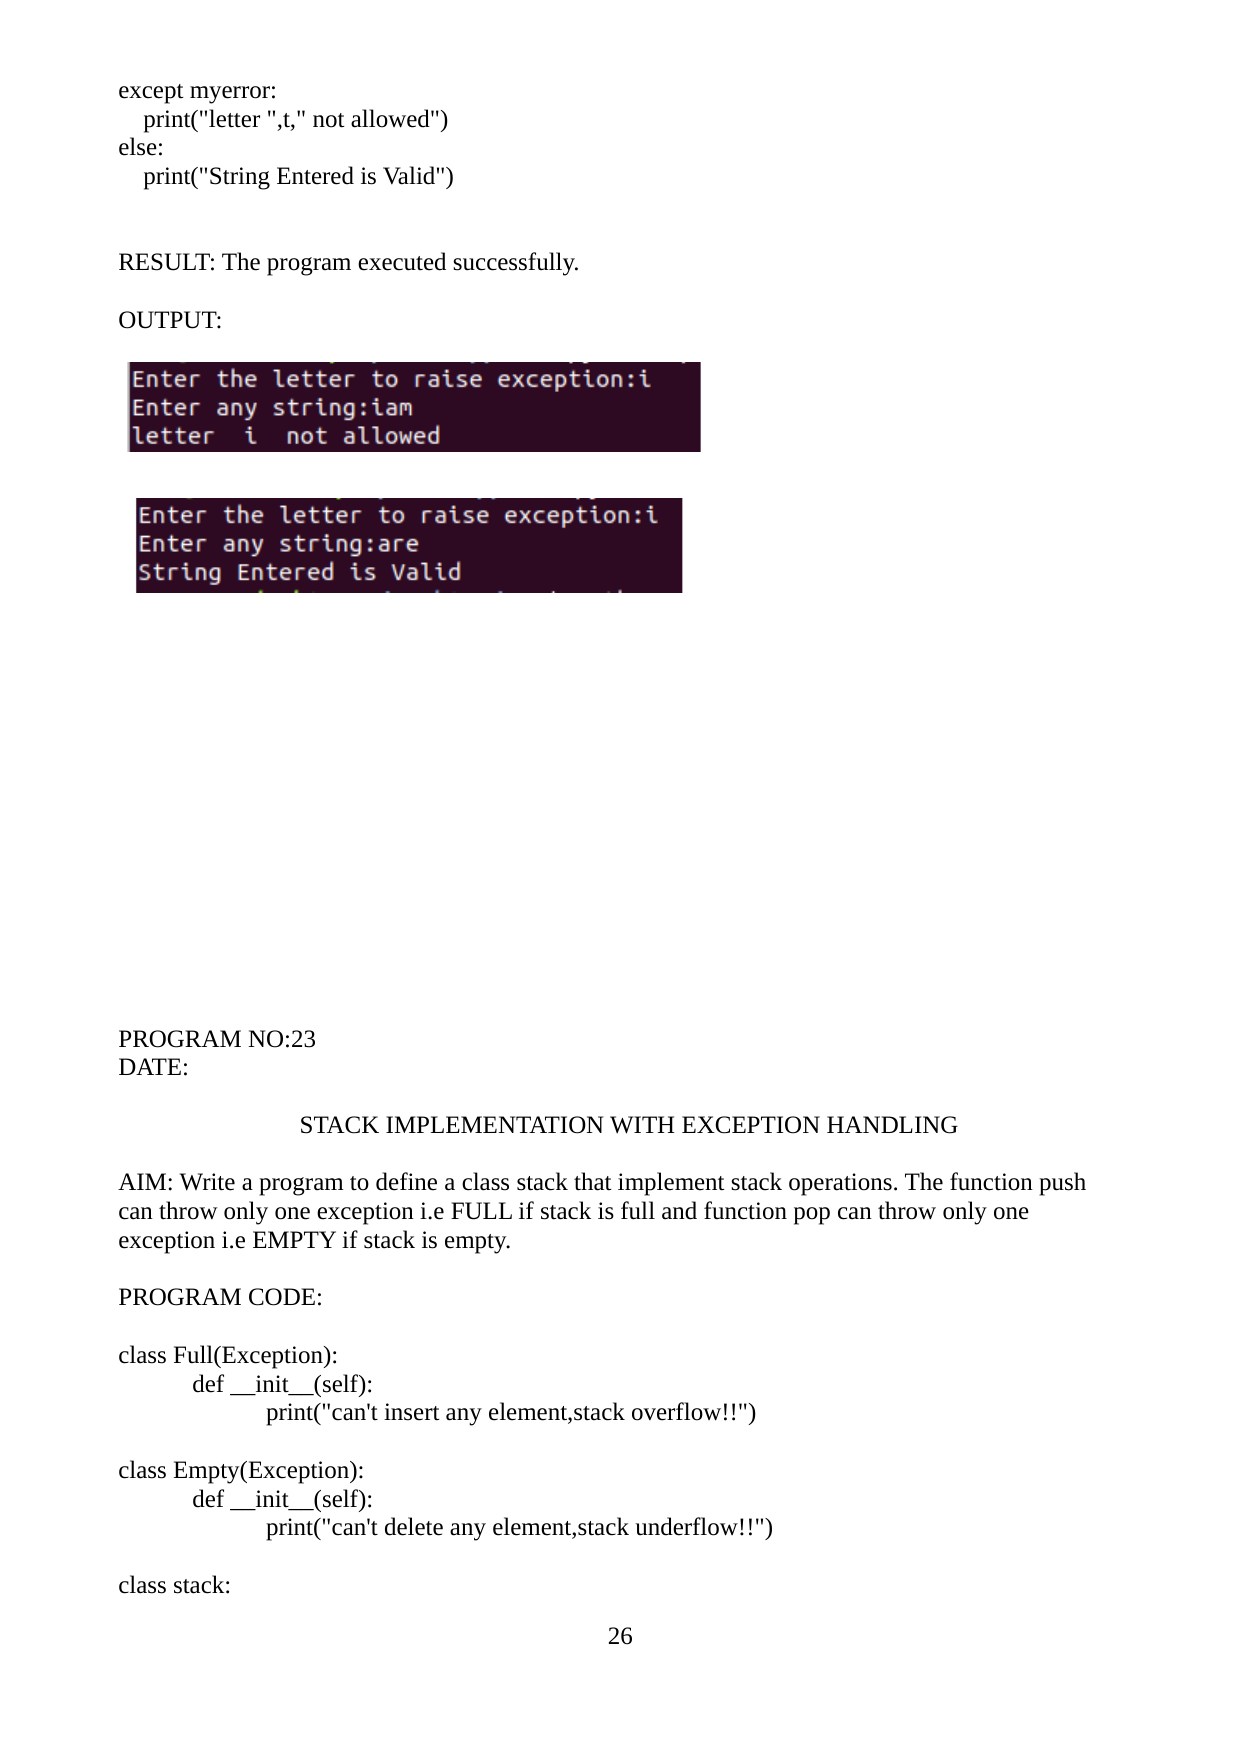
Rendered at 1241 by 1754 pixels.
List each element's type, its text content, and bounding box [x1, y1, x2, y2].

text AIM: Write a program to define a class stack that implement stack operations. The function push can throw only one exception i.e FULL if stack is full and function pop can throw only one exception i.e EMPTY if stack is empty. [118, 1167, 1122, 1254]
picture [127, 362, 701, 452]
text DATE: [118, 1052, 1122, 1081]
picture [135, 498, 683, 593]
text RESULT: The program executed successfully. [118, 247, 1122, 276]
text print("can't delete any element,stack underflow!!") [118, 1512, 1122, 1541]
text except myerror: [118, 75, 1122, 104]
text def __init__(self): [118, 1484, 1122, 1512]
text class Full(Exception): [118, 1340, 1122, 1369]
text print("can't insert any element,stack overflow!!") [118, 1397, 1122, 1426]
text print("String Entered is Valid") [118, 161, 1122, 190]
text PROGRAM CODE: [118, 1282, 1122, 1311]
text class Empty(Exception): [118, 1455, 1122, 1484]
text PROGRAM NO:23 [118, 1024, 1122, 1052]
text STACK IMPLEMENTATION WITH EXCEPTION HANDLING [118, 1110, 1122, 1139]
text print("letter ",t," not allowed") [118, 104, 1122, 132]
text class stack: [118, 1570, 1122, 1599]
text else: [118, 132, 1122, 161]
text def __init__(self): [118, 1369, 1122, 1397]
text OUTPUT: [118, 305, 1122, 334]
